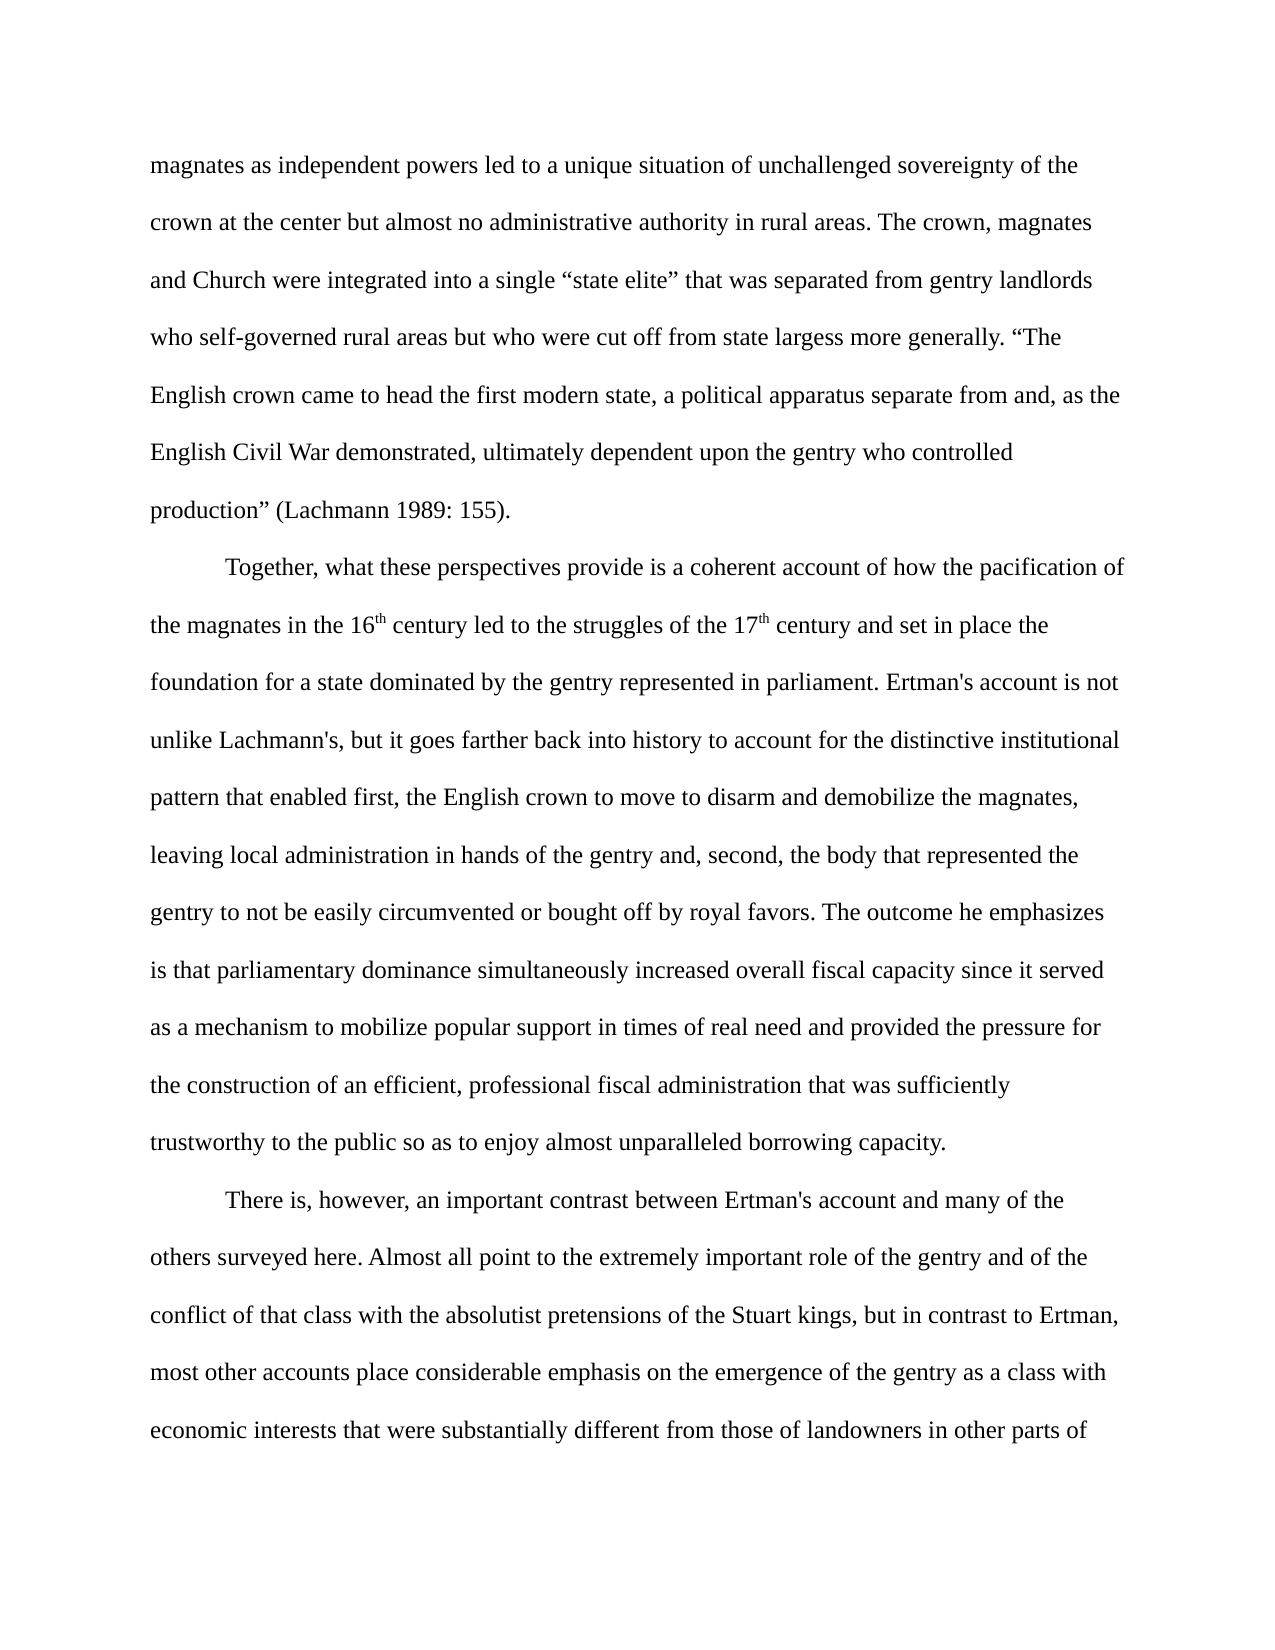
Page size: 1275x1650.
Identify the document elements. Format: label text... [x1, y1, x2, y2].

text magnates as independent powers led to a unique situation of unchallenged sovereignty of the crown at the center but almost no administrative authority in rural areas. The crown, magnates and Church were integrated into a single “state elite” that was separated from gentry landlords who self-governed rural areas but who were cut off from state largess more generally. “The English crown came to head the first modern state, a political apparatus separate from and, as the English Civil War demonstrated, ultimately dependent upon the gentry who controlled production” (Lachmann 1989: 155). [150, 150, 1125, 524]
text There is, however, an important contrast between Ertman's account and many of the others surveyed here. Almost all point to the extremely important role of the gentry and of the conflict of that class with the absolutist pretensions of the Stuart kings, but in contrast to Ertman, most other accounts place considerable emphasis on the emergence of the gentry as a class with economic interests that were substantially different from those of landowners in other parts of [150, 1185, 1125, 1444]
text Together, what these perspectives provide is a coherent account of how the pacification of the magnates in the 16th century led to the struggles of the 17th century and set in place the foundation for a state dominated by the gentry represented in parliament. Ertman's account is not unlike Lachmann's, but it goes farther back into history to account for the distinctive institutional pattern that enabled first, the English crown to move to disarm and demobilize the magnates, leaving local administration in hands of the gentry and, second, the body that represented the gentry to not be easily circumvented or bought off by royal favors. The outcome he emphasizes is that parliamentary dominance simultaneously increased overall fiscal capacity since it served as a mechanism to mobilize popular support in times of real need and provided the pressure for the construction of an efficient, professional fiscal administration that was sufficiently trustworthy to the public so as to enjoy almost unparalleled borrowing capacity. [150, 552, 1125, 1156]
